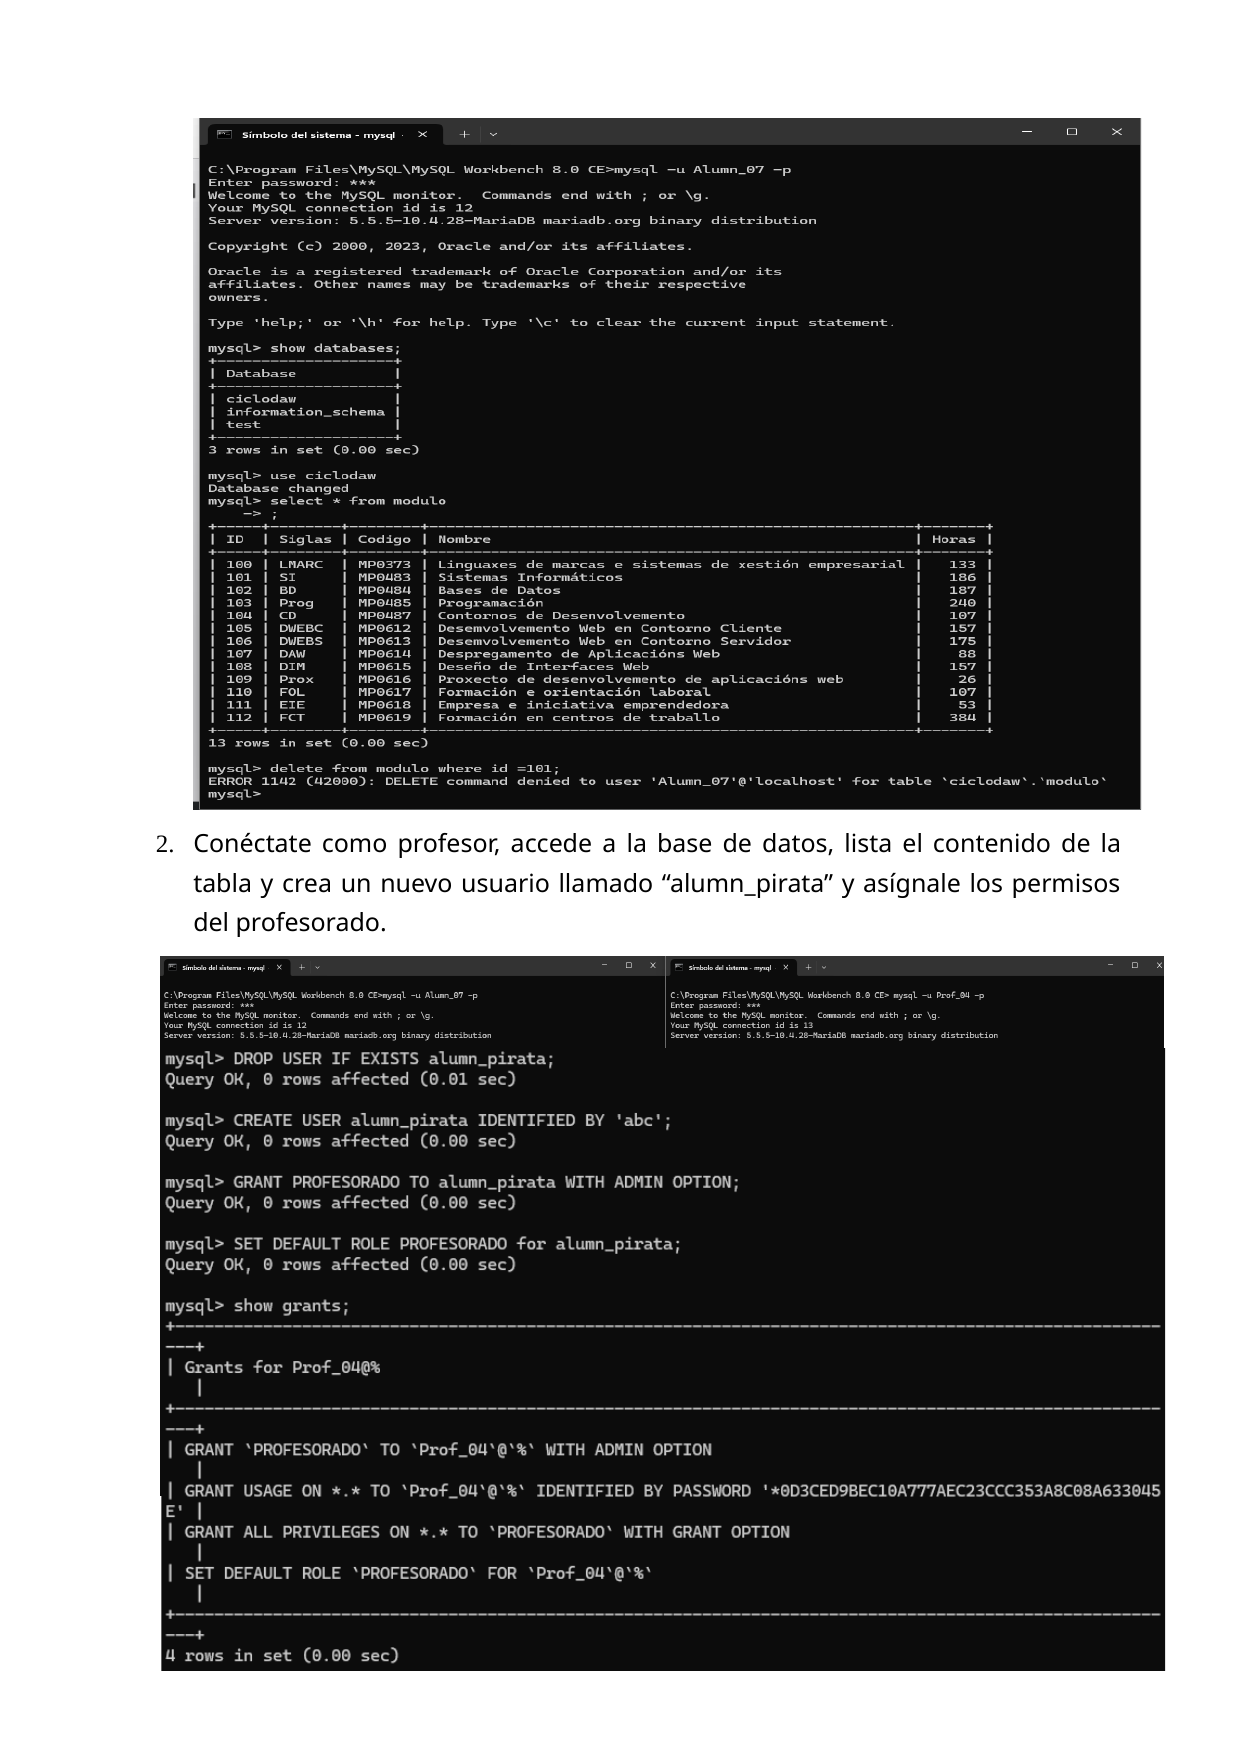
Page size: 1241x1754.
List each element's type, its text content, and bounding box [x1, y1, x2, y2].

list Conéctate como profesor, accede a la base de datos, lista el contenido de la tabla y crea un nuevo usuario llamado “alumn_pirata” y asígnale los permisos del profesorado. [156, 826, 1122, 938]
